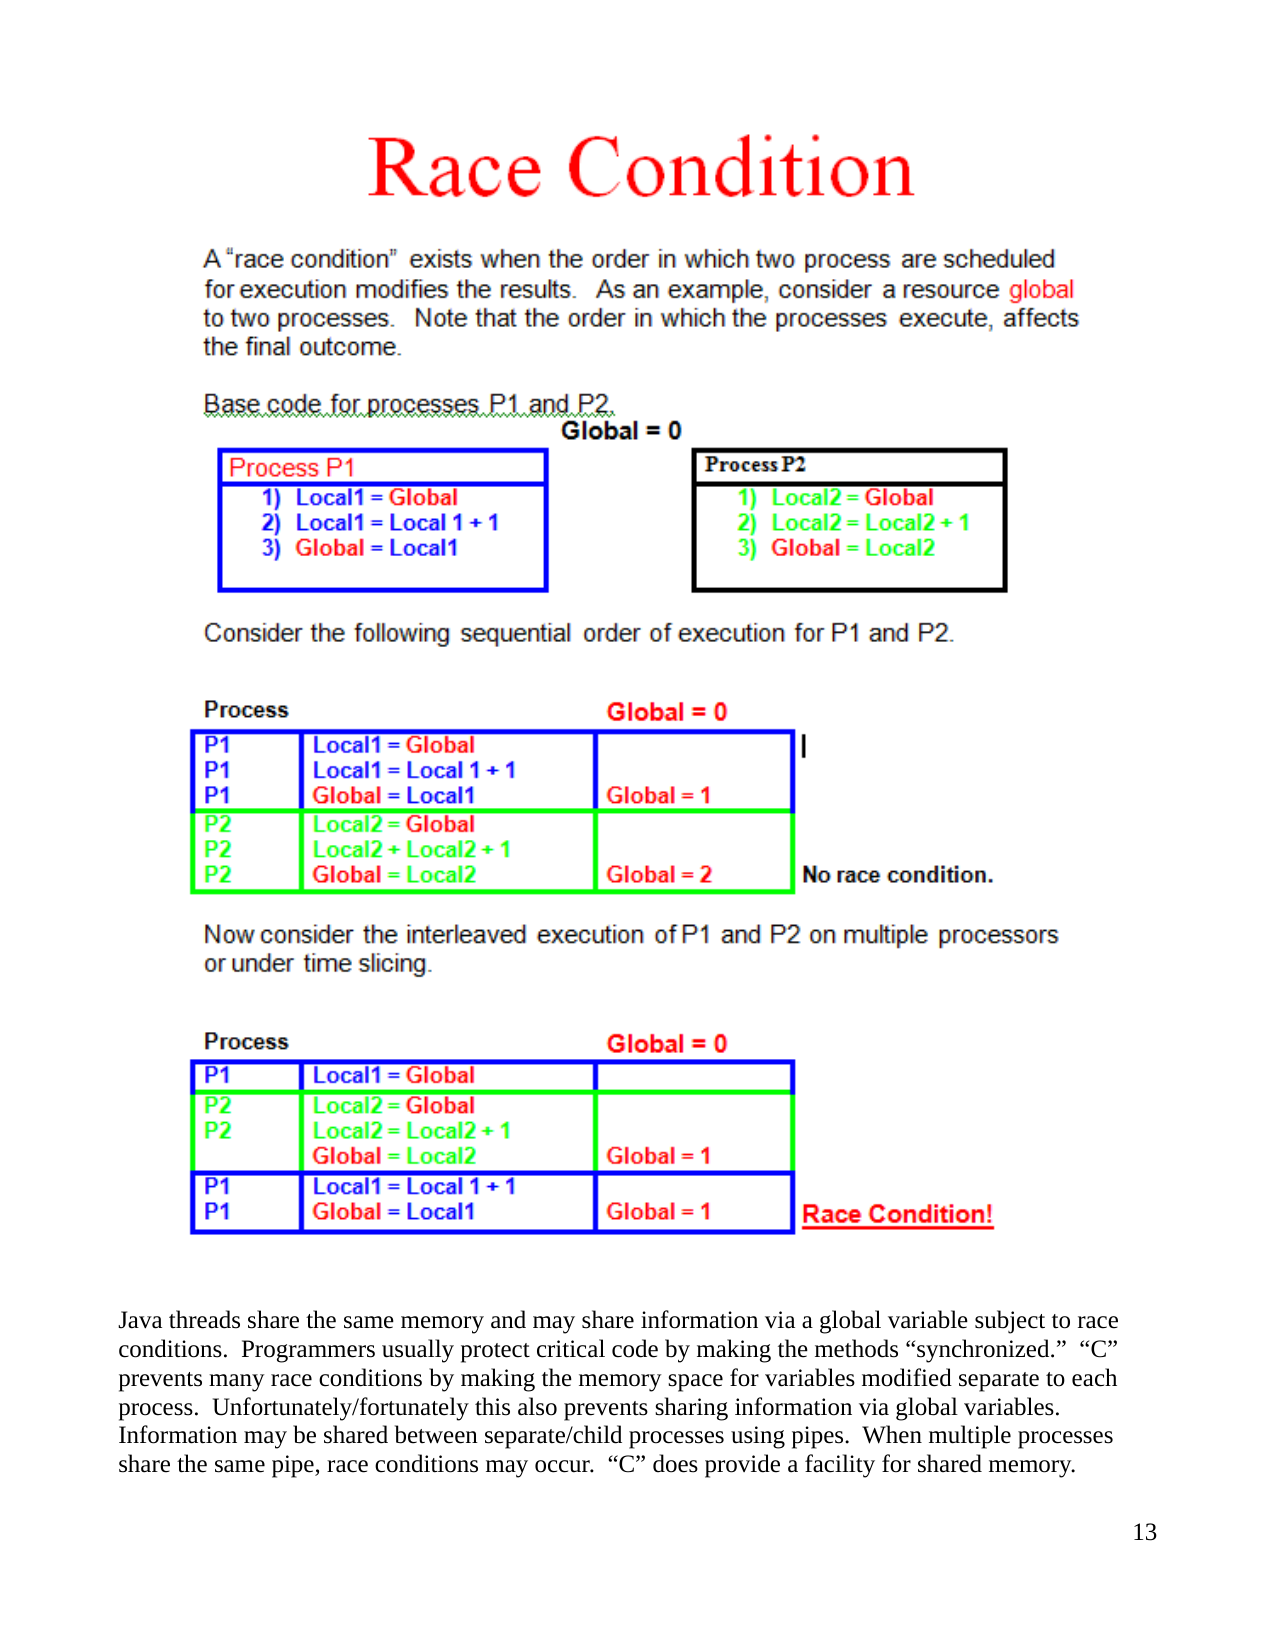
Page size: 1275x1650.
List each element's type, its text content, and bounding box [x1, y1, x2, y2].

picture [165, 118, 1110, 1277]
text Java threads share the same memory and may share information via a global variable subject to race conditions. Programmers usually protect critical code by making the methods “synchronized.” “C” prevents many race conditions by making the memory space for variables modified separate to each process. Unfortunately/fortunately this also prevents sharing information via global variables. Information may be shared between separate/child processes using pipes. When multiple processes share the same pipe, race conditions may occur. “C” does provide a facility for shared memory. [118, 1306, 1157, 1478]
